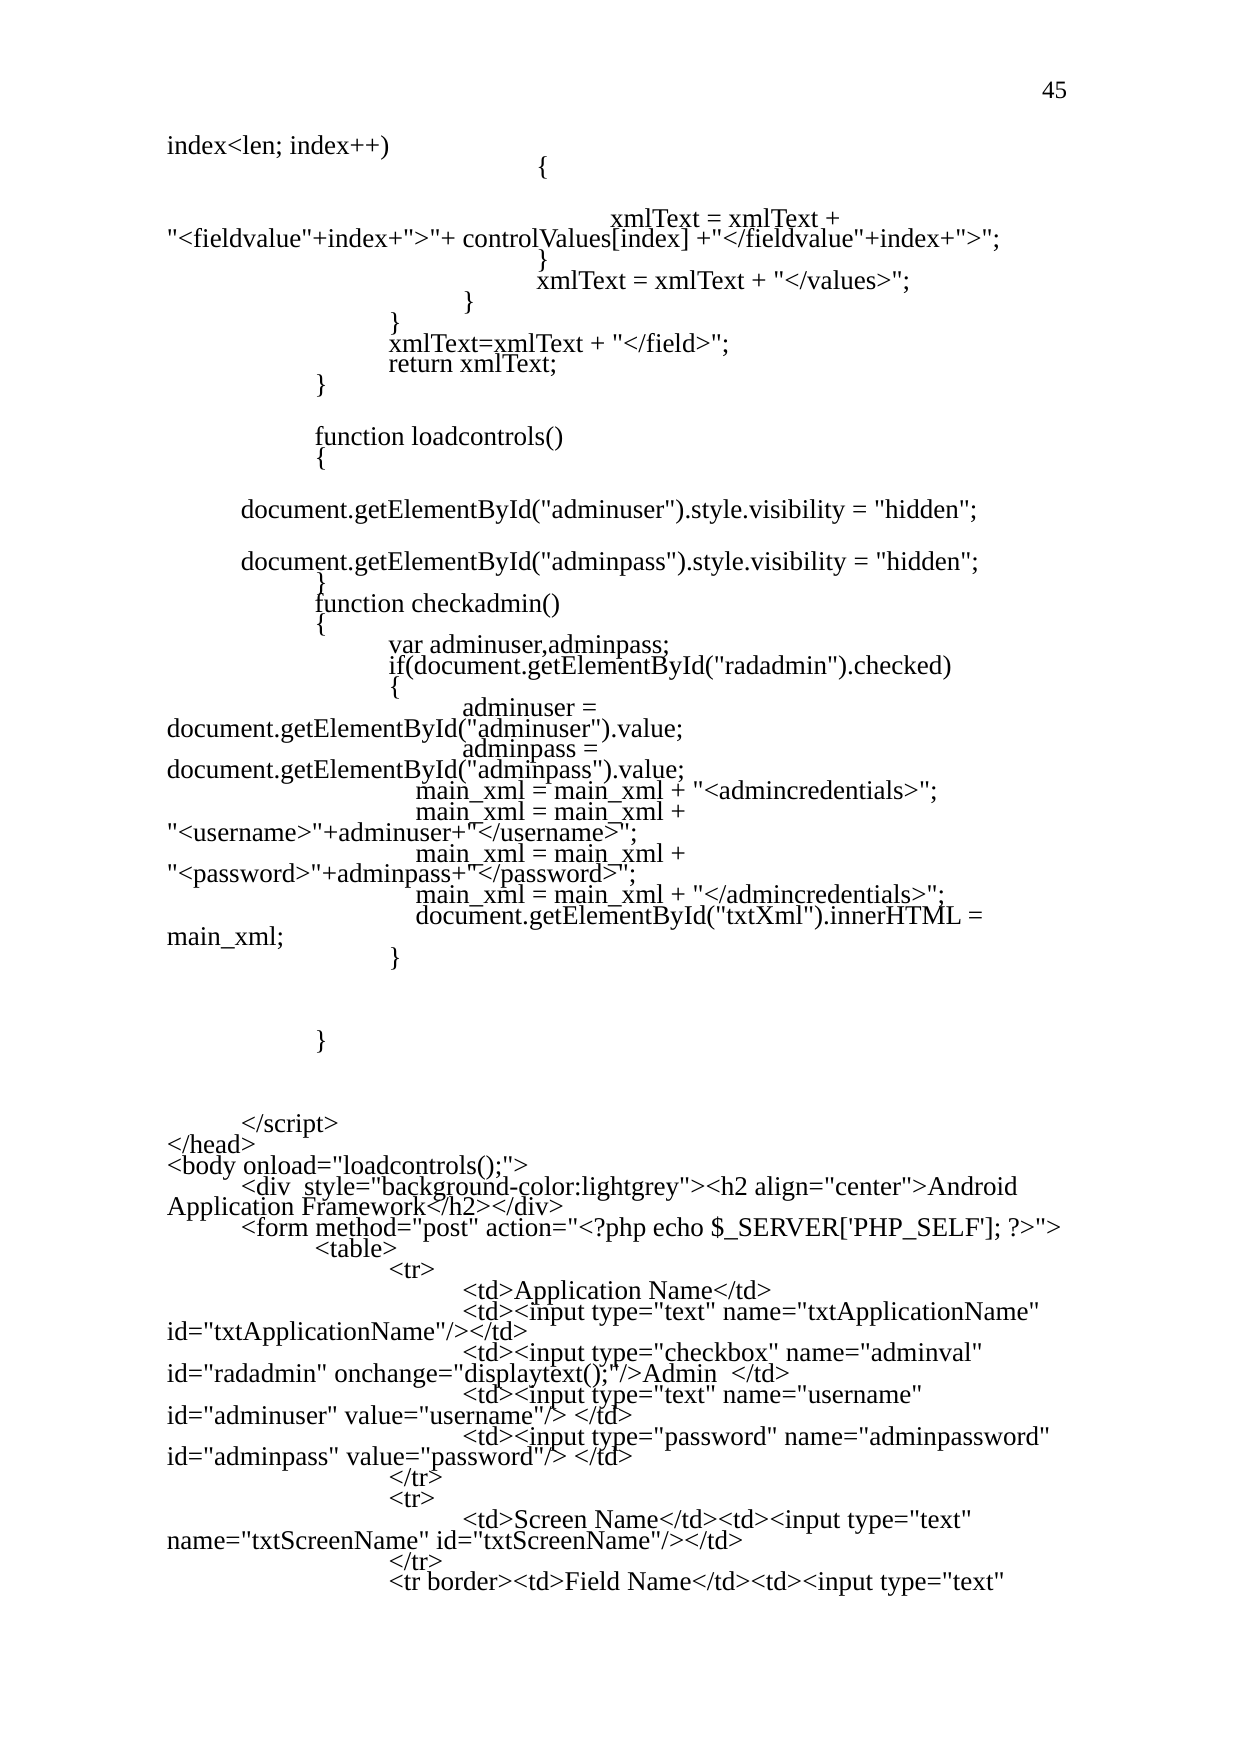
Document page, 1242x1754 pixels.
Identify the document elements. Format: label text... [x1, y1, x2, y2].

text xmlText = xmlText + "</values>"; [167, 273, 1067, 294]
text document.getElementById("adminpass").style.visibility = "hidden"; [167, 523, 1067, 574]
text function loadcontrols() [557, 429, 1067, 450]
text function loadcontrols() [167, 429, 551, 450]
text </script> [167, 1116, 1067, 1137]
text if(document.getElementById("radadmin").checked) [167, 658, 411, 679]
text function checkadmin() [167, 595, 547, 616]
text function checkadmin() [555, 595, 1067, 616]
text adminpass = document.getElementById("adminpass").value; [167, 741, 1067, 783]
text { [167, 616, 1067, 637]
text main_xml = main_xml + "<admincredentials>"; [167, 783, 1067, 804]
text } [167, 314, 1067, 335]
text { [167, 158, 1067, 179]
text main_xml = main_xml + "</admincredentials>"; [167, 887, 1067, 908]
text <td>Screen Name</td><td><input type="text" name="txtScreenName" id="txtScreenName"/></td> [167, 1512, 1067, 1553]
text xmlText=xmlText + "</field>"; [167, 335, 1067, 356]
text for (var index=0,len=controlValues.length; index<len; index++) [384, 137, 1067, 158]
text </tr> [167, 1553, 1067, 1574]
text <td>Application Name</td> [167, 1282, 1067, 1303]
text } [167, 377, 1067, 398]
text for (var index=0,len=controlValues.length; index<len; index++) [167, 137, 385, 158]
text if(document.getElementById("radadmin").checked) [409, 658, 710, 679]
text } [167, 1033, 1067, 1053]
text <td><input type="text" name="username" id="adminuser" value="username"/> </td> [167, 1387, 1067, 1428]
text { [167, 450, 1067, 471]
text <td><input type="password" name="adminpassword" id="adminpass" value="password"/> </td> [167, 1428, 1067, 1470]
text </head> [167, 1137, 1067, 1157]
text <tr> [167, 1491, 1067, 1512]
text <td><input type="text" name="txtApplicationName" id="txtApplicationName"/></td> [167, 1303, 1067, 1345]
text xmlText = xmlText + "<fieldvalue"+index+">"+ controlValues[index] +"</fieldvalue"+index+">"; [167, 210, 1067, 252]
text <tr border><td>Field Name</td><td><input type="text" [167, 1574, 1067, 1595]
text </tr> [167, 1470, 1067, 1491]
text } [167, 294, 1067, 314]
text return xmlText; [167, 356, 1067, 377]
text { [167, 679, 1067, 699]
text } [167, 574, 1067, 595]
text main_xml = main_xml + "<username>"+adminuser+"</username>"; [167, 804, 1067, 845]
text if(document.getElementById("radadmin").checked) [841, 658, 947, 679]
text <tr> [167, 1262, 1067, 1282]
text } [167, 949, 1067, 970]
text document.getElementById("adminuser").style.visibility = "hidden"; [167, 471, 1067, 523]
text } [167, 252, 1067, 273]
text <body onload="loadcontrols();"> [489, 1157, 1067, 1178]
text if(document.getElementById("radadmin").checked) [945, 658, 1067, 679]
text <form method="post" action="<?php echo $_SERVER['PHP_SELF']; ?>"> [167, 1220, 1067, 1241]
text document.getElementById("txtXml").innerHTML = main_xml; [167, 908, 1067, 949]
text var adminuser,adminpass; [167, 637, 1067, 658]
text <div style="background-color:lightgrey"><h2 align="center">Android Application Framework</h2></div> [167, 1178, 1067, 1220]
text if(document.getElementById("radadmin").checked) [708, 658, 843, 679]
text <table> [167, 1241, 1067, 1262]
text <body onload="loadcontrols();"> [167, 1157, 481, 1178]
text main_xml = main_xml + "<password>"+adminpass+"</password>"; [167, 845, 1067, 887]
text <td><input type="checkbox" name="adminval" id="radadmin" onchange="displaytext();"/>Admin </td> [167, 1345, 1067, 1387]
text adminuser = document.getElementById("adminuser").value; [167, 699, 1067, 741]
